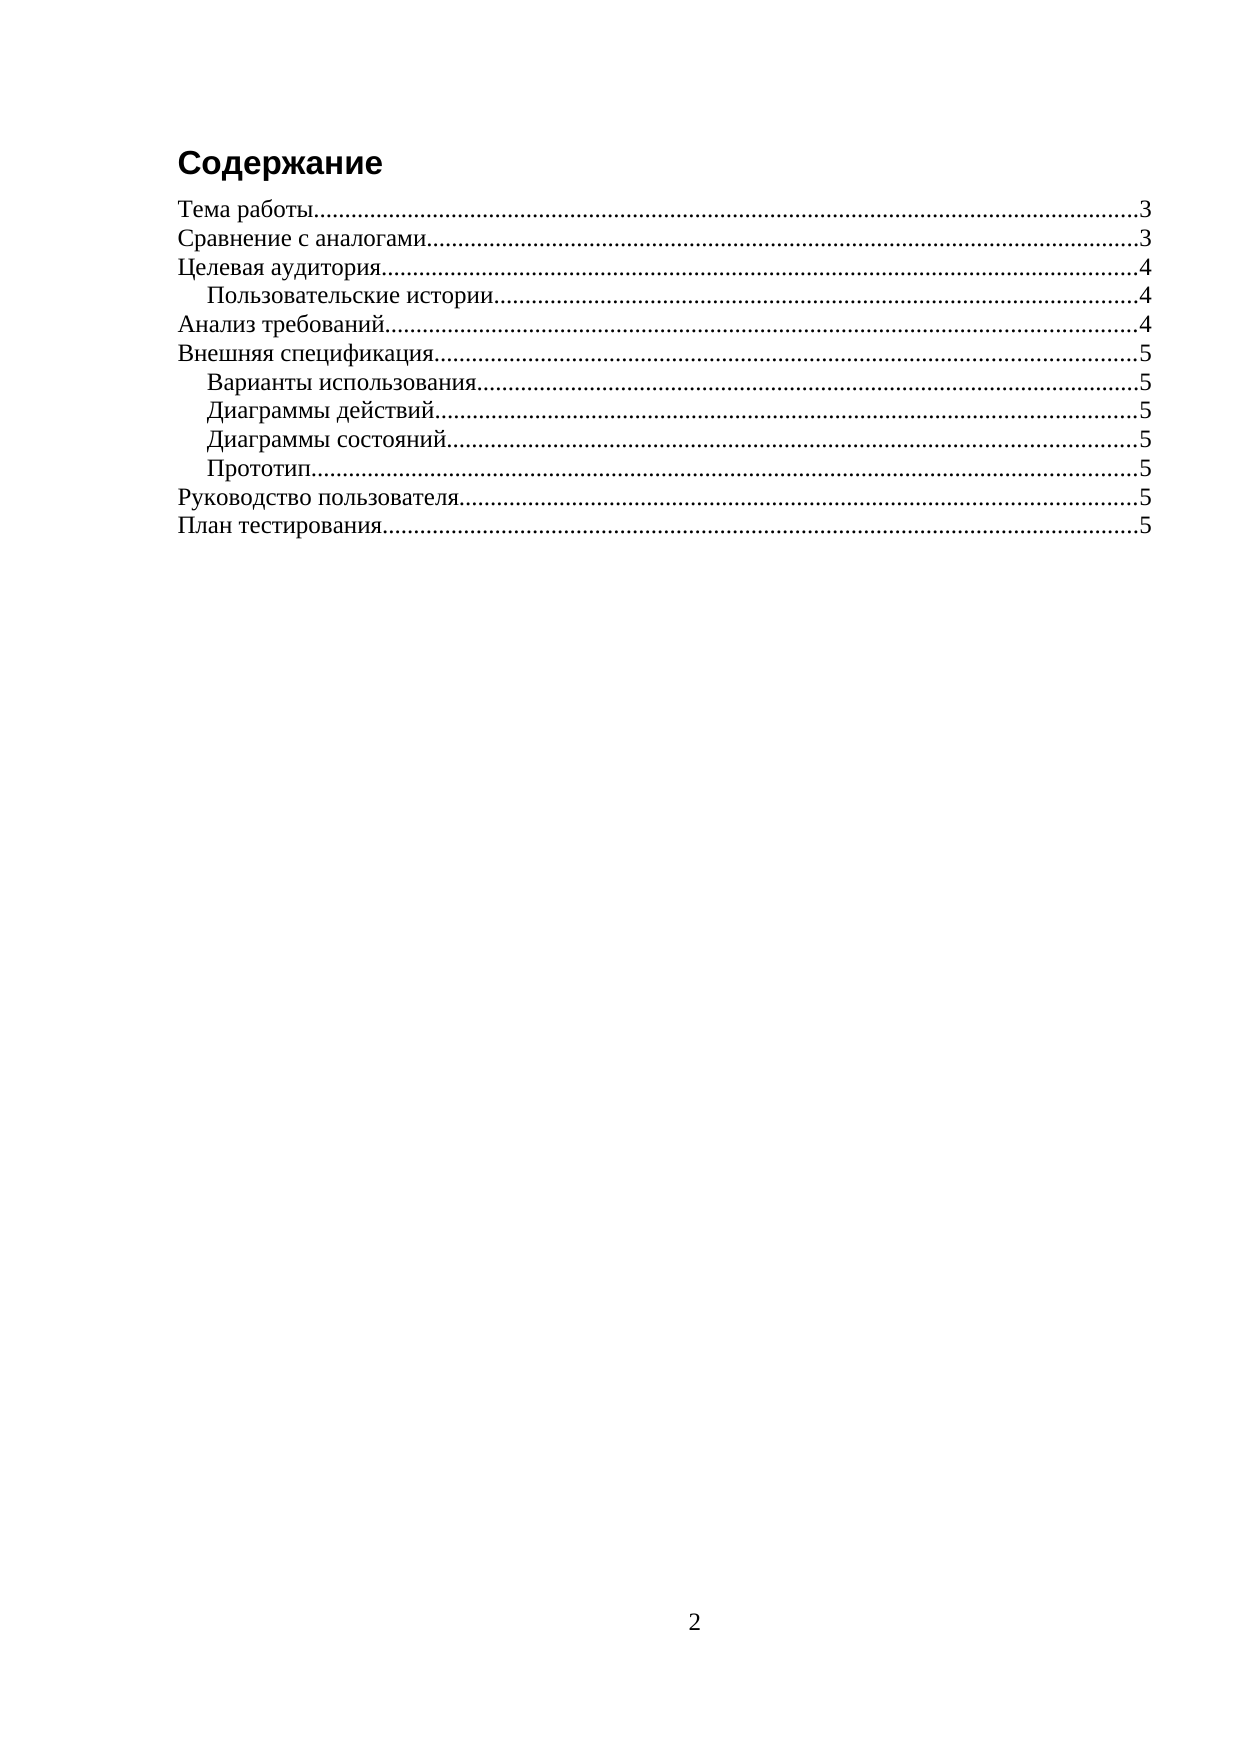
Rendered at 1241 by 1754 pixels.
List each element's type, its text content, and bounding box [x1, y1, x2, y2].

text Сравнение с аналогами 3 [177, 223, 1152, 252]
subtitle Содержание [177, 143, 1152, 182]
text Целевая аудитория 4 [177, 252, 1152, 280]
text Прототип 5 [207, 453, 1152, 482]
text Диаграммы действий 5 [207, 395, 1152, 424]
text Руководство пользователя 5 [177, 482, 1152, 510]
text Внешняя спецификация 5 [177, 338, 1152, 367]
text Тема работы 3 [177, 194, 1152, 223]
text Анализ требований 4 [177, 309, 1152, 338]
text Варианты использования 5 [207, 367, 1152, 395]
text Пользовательские истории 4 [207, 280, 1152, 309]
text План тестирования 5 [177, 510, 1152, 539]
text Диаграммы состояний 5 [207, 424, 1152, 453]
